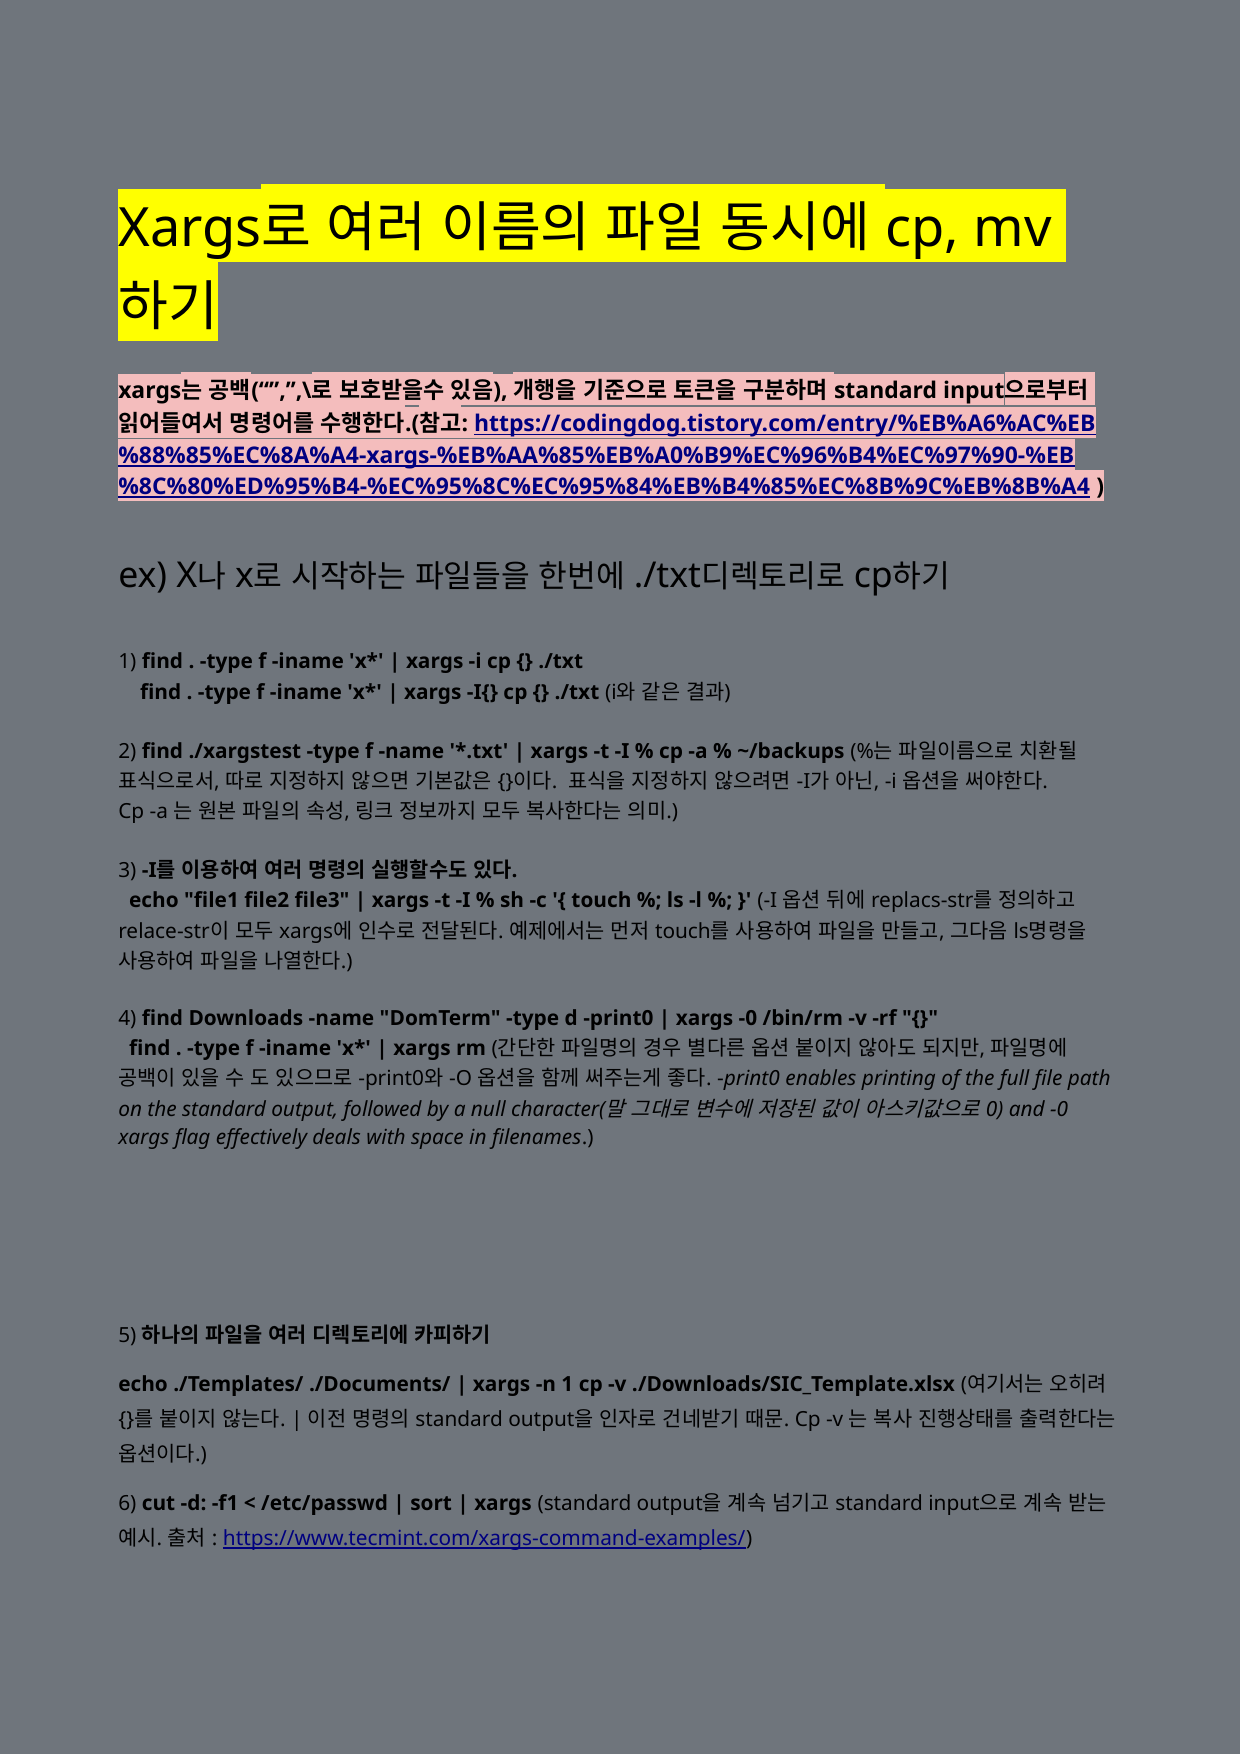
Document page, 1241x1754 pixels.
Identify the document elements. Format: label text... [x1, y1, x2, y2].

text xargs는 공백(“”,’’,\로 보호받을수 있음), 개행을 기준으로 토큰을 구분하며 standard input으로부터 읽어들여서 명령어를 수행한다.(참고: https://codingdog.tistory.com/entry/%EB%A6%AC%EB%88%85%EC%8A%A4-xargs-%EB%AA%85%EB%A0%B9%EC%96%B4%EC%97%90-%EB%8C%80%ED%95%B4-%EC%95%8C%EC%95%84%EB%B4%85%EC%8B%9C%EB%8B%A4 ) [118, 372, 1122, 501]
text echo "file1 file2 file3" | xargs -t -I % sh -c '{ touch %; ls -l %; }' (-I 옵션 뒤에 replacs-str를 정의하고 relace-str이 모두 xargs에 인수로 전달된다. 예제에서는 먼저 touch를 사용하여 파일을 만들고, 그다음 ls명령을 사용하여 파일을 나열한다.) [118, 883, 1122, 974]
text 3) -I를 이용하여 여러 명령의 실행할수도 있다. [118, 853, 1122, 883]
text 5) 하나의 파일을 여러 디렉토리에 카피하기 [118, 1318, 1122, 1348]
text ex) X나 x로 시작하는 파일들을 한번에 ./txt디렉토리로 cp하기 [118, 549, 1122, 598]
text 2) find ./xargstest -type f -name '*.txt' | xargs -t -I % cp -a % ~/backups (%는 파일이름으로 치환될 표식으로서, 따로 지정하지 않으면 기본값은 {}이다. 표식을 지정하지 않으려면 -I가 아닌, -i 옵션을 써야한다. [118, 734, 1122, 794]
text Xargs로 여러 이름의 파일 동시에 cp, mv 하기 [118, 183, 1122, 341]
text Cp -a 는 원본 파일의 속성, 링크 정보까지 모두 복사한다는 의미.) [118, 794, 1122, 825]
text 4) find Downloads -name "DomTerm" -type d -print0 | xargs -0 /bin/rm -v -rf "{}" [118, 1003, 1122, 1031]
text find . -type f -iname 'x*' | xargs -I{} cp {} ./txt (i와 같은 결과) [118, 675, 1122, 705]
text 6) cut -d: -f1 < /etc/passwd | sort | xargs (standard output을 계속 넘기고 standard input으로 계속 받는 예시. 출처 : https://www.tecmint.com/xargs-command-examples/) [118, 1487, 1122, 1552]
text find . -type f -iname 'x*' | xargs rm (간단한 파일명의 경우 별다른 옵션 붙이지 않아도 되지만, 파일명에 공백이 있을 수 도 있으므로 -print0와 -O 옵션을 함께 써주는게 좋다. -print0 enables printing of the full file path on the standard output, followed by a null character(말 그대로 변수에 저장된 값이 아스키값으로 0) and -0 xargs flag effectively deals with space in filenames.) [118, 1031, 1122, 1151]
text 1) find . -type f -iname 'x*' | xargs -i cp {} ./txt [118, 647, 1122, 675]
text echo ./Templates/ ./Documents/ | xargs -n 1 cp -v ./Downloads/SIC_Template.xlsx (여기서는 오히려 {}를 붙이지 않는다. | 이전 명령의 standard output을 인자로 건네받기 때문. Cp -v 는 복사 진행상태를 출력한다는 옵션이다.) [118, 1368, 1122, 1467]
